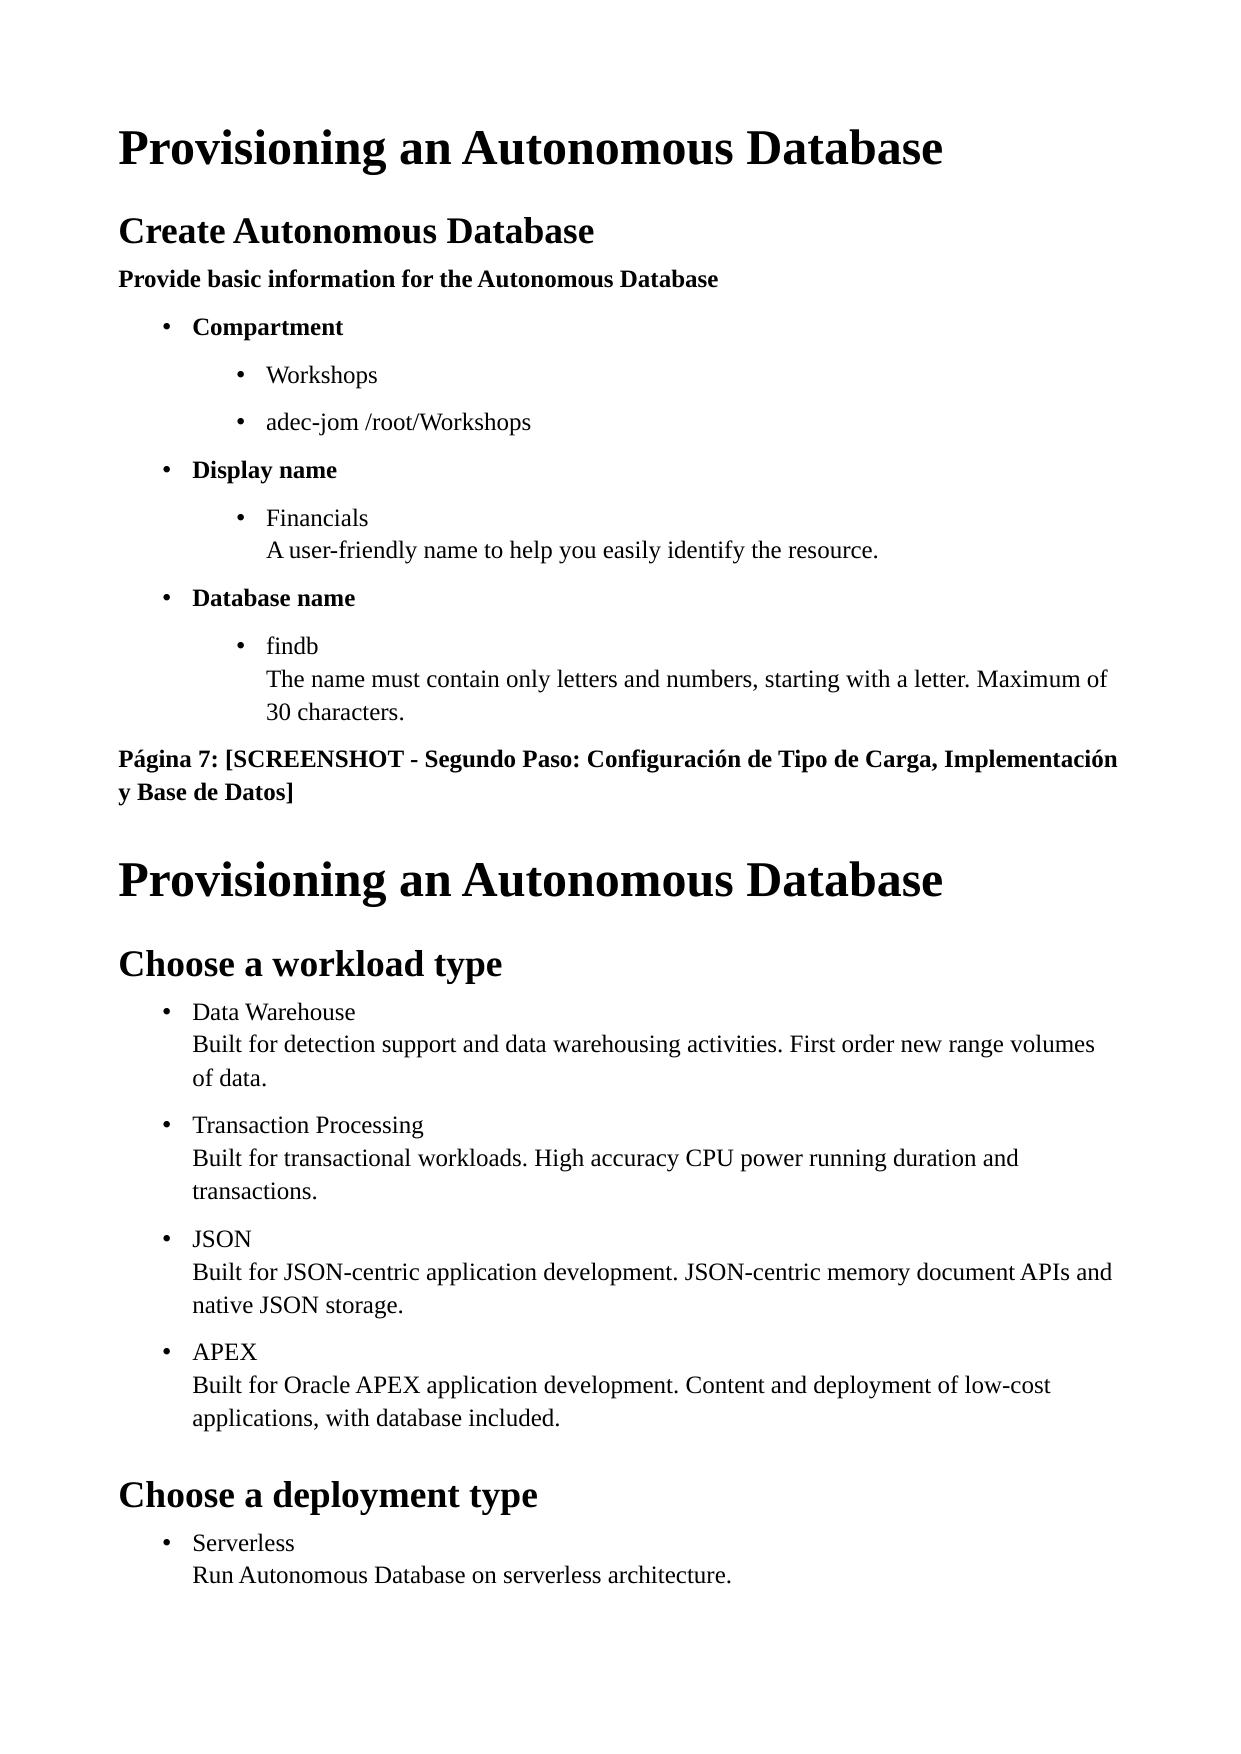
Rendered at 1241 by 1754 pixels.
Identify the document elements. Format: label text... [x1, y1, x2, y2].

text Página 7: [SCREENSHOT - Segundo Paso: Configuración de Tipo de Carga, Implementación y Base de Datos] [118, 744, 1122, 806]
subtitle Create Autonomous Database [118, 209, 1122, 252]
list Database name [162, 583, 1122, 612]
subtitle Choose a workload type [118, 941, 1122, 984]
list Workshops [236, 360, 1122, 388]
list APEX Built for Oracle APEX application development. Content and deployment of low-cost applications, with database included. [162, 1337, 1122, 1432]
list Data Warehouse Built for detection support and data warehousing activities. First order new range volumes of data. [162, 997, 1122, 1091]
text Provide basic information for the Autonomous Database [118, 264, 1122, 293]
list Financials A user-friendly name to help you easily identify the resource. [236, 503, 1122, 564]
list Transaction Processing Built for transactional workloads. High accuracy CPU power running duration and transactions. [162, 1110, 1122, 1205]
list Serverless Run Autonomous Database on serverless architecture. [162, 1528, 1122, 1589]
subtitle Choose a deployment type [118, 1472, 1122, 1515]
list JSON Built for JSON-centric application development. JSON-centric memory document APIs and native JSON storage. [162, 1224, 1122, 1319]
subtitle Provisioning an Autonomous Database [118, 850, 1122, 908]
list findb The name must contain only letters and numbers, starting with a letter. Maximum of 30 characters. [236, 631, 1122, 726]
list Compartment [162, 312, 1122, 341]
list adec-jom /root/Workshops [236, 407, 1122, 436]
subtitle Provisioning an Autonomous Database [118, 118, 1122, 176]
list Display name [162, 455, 1122, 484]
